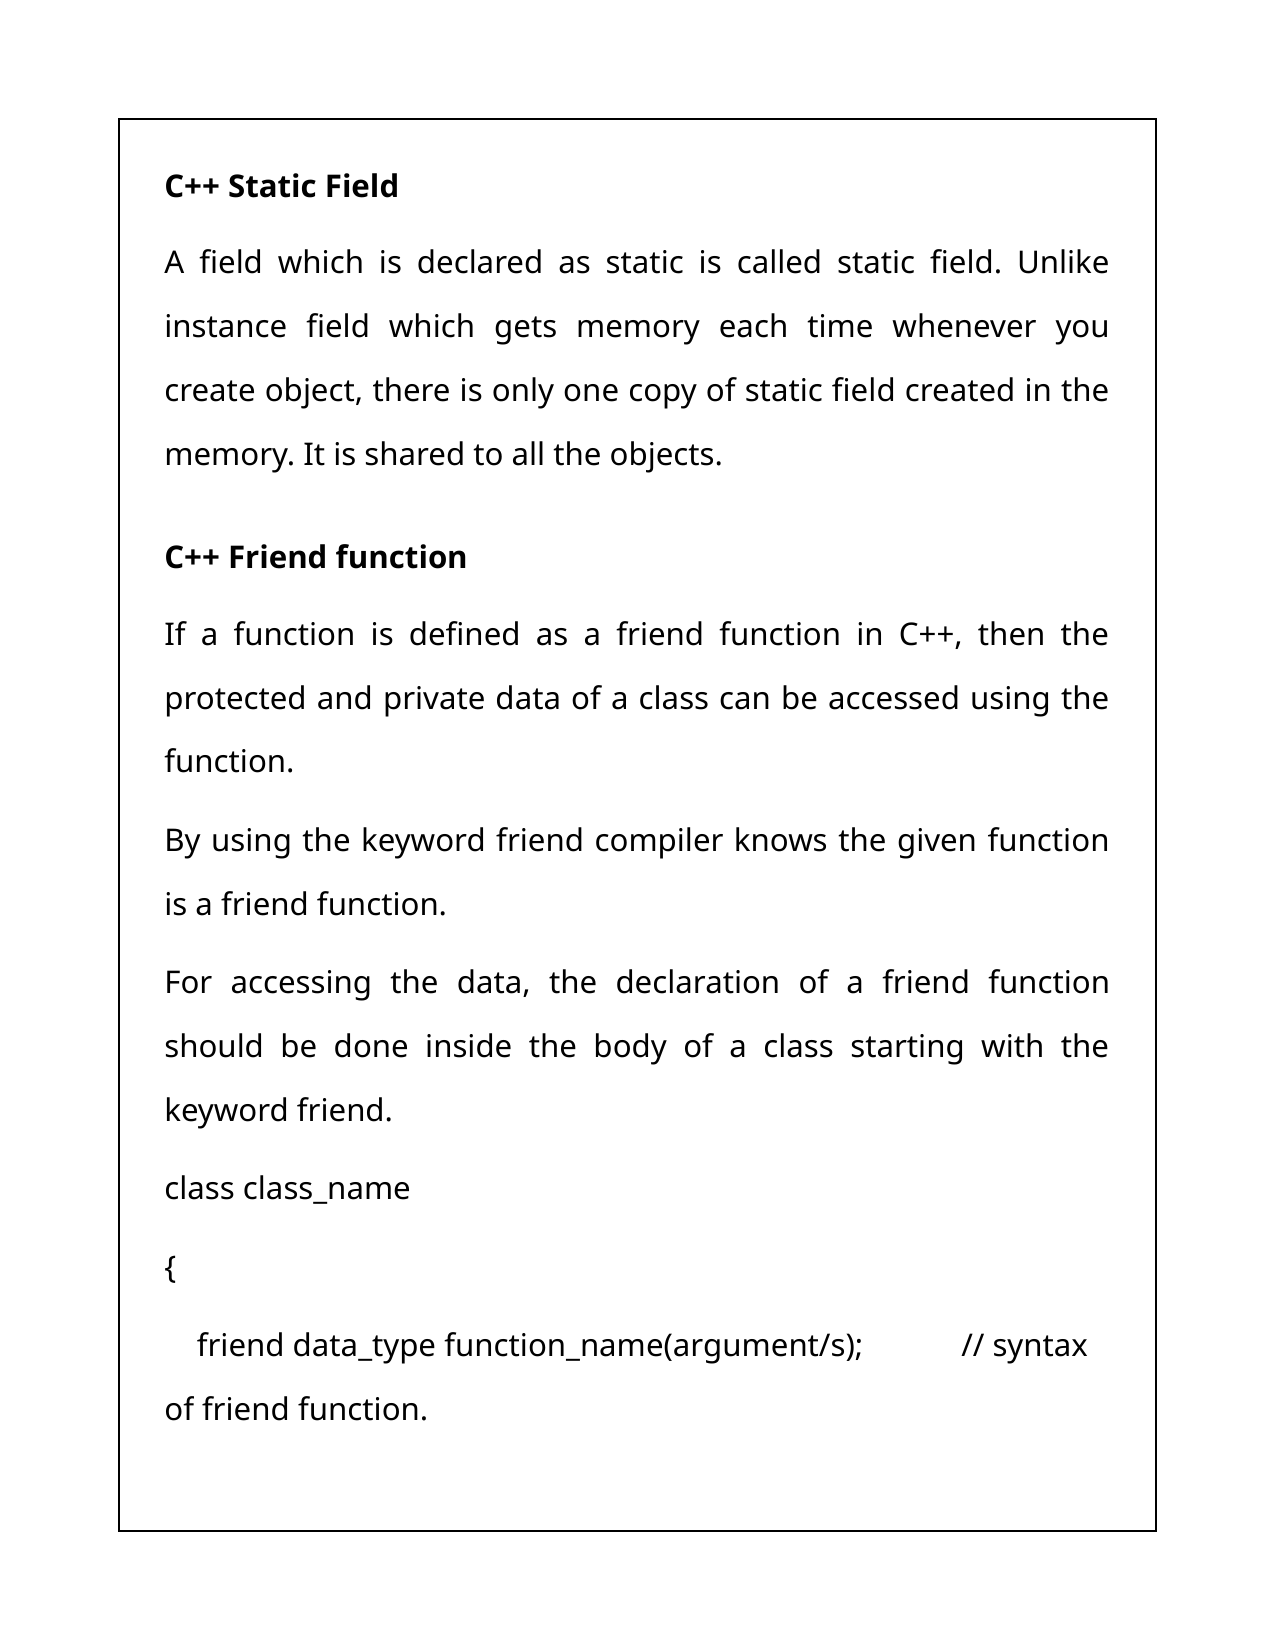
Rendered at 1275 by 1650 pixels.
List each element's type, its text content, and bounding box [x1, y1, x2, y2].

text By using the keyword friend compiler knows the given function is a friend function. [164, 818, 1111, 924]
subtitle C++ Static Field [127, 164, 1111, 207]
text If a function is defined as a friend function in C++, then the protected and private data of a class can be accessed using the function. [164, 612, 1111, 782]
text { [164, 1245, 1111, 1287]
text friend data_type function_name(argument/s); // syntax of friend function. [164, 1323, 1111, 1430]
text For accessing the data, the declaration of a friend function should be done inside the body of a class starting with the keyword friend. [164, 960, 1111, 1131]
subtitle C++ Friend function [127, 535, 1111, 578]
text class class_name [164, 1166, 1111, 1209]
text A field which is declared as static is called static field. Unlike instance field which gets memory each time whenever you create object, there is only one copy of static field created in the memory. It is shared to all the objects. [164, 240, 1111, 474]
